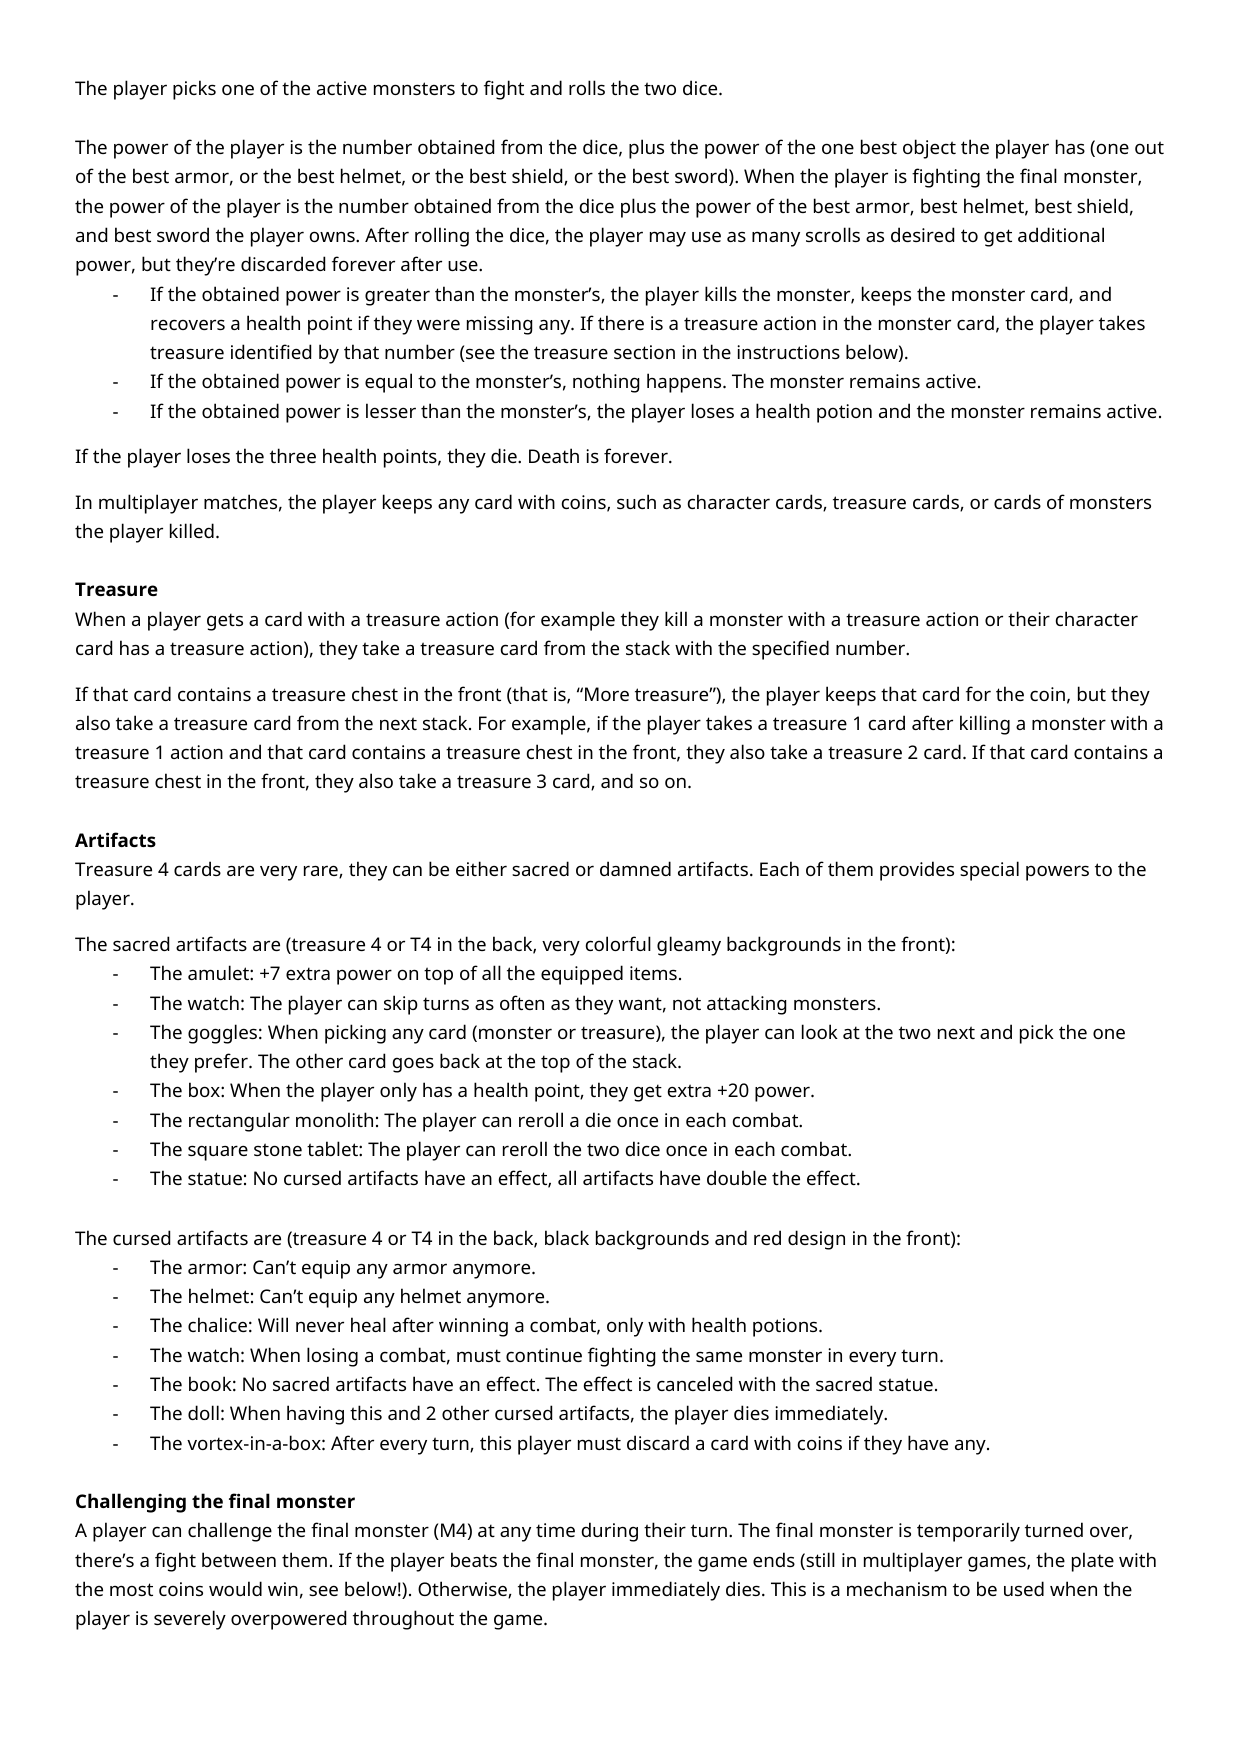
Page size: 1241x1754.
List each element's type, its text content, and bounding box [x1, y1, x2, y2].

list The goggles: When picking any card (monster or treasure), the player can look at the two next and pick the one they prefer. The other card goes back at the top of the stack. [112, 1019, 1165, 1074]
text If the player loses the three health points, they die. Death is forever. [75, 443, 1165, 469]
text The sacred artifacts are (treasure 4 or T4 in the back, very colorful gleamy backgrounds in the front): [75, 931, 1165, 957]
text The player picks one of the active monsters to fight and rolls the two dice. [75, 75, 1165, 101]
list The chalice: Will never heal after winning a combat, only with health potions. [112, 1313, 1165, 1338]
list The rectangular monolith: The player can reroll a die once in each combat. [112, 1107, 1165, 1132]
list The doll: When having this and 2 other cursed artifacts, the player dies immediately. [112, 1401, 1165, 1426]
text In multiplayer matches, the player keeps any card with coins, such as character cards, treasure cards, or cards of monsters the player killed. [75, 489, 1165, 544]
list The armor: Can’t equip any armor anymore. [112, 1254, 1165, 1280]
text Treasure [75, 577, 1165, 602]
list If the obtained power is greater than the monster’s, the player kills the monster, keeps the monster card, and recovers a health point if they were missing any. If there is a treasure action in the monster card, the player takes treasure identified by that number (see the treasure section in the instructions below). [112, 281, 1165, 365]
list If the obtained power is equal to the monster’s, nothing happens. The monster remains active. [112, 369, 1165, 394]
text If that card contains a treasure chest in the front (that is, “More treasure”), the player keeps that card for the coin, but they also take a treasure card from the next stack. For example, if the player takes a treasure 1 card after killing a monster with a treasure 1 action and that card contains a treasure chest in the front, they also take a treasure 2 card. If that card contains a treasure chest in the front, they also take a treasure 3 card, and so on. [75, 681, 1165, 794]
list The square stone tablet: The player can reroll the two dice once in each combat. [112, 1136, 1165, 1162]
text When a player gets a card with a treasure action (for example they kill a monster with a treasure action or their character card has a treasure action), they take a treasure card from the stack with the specified number. [75, 606, 1165, 661]
list The box: When the player only has a health point, they get extra +20 power. [112, 1078, 1165, 1103]
list The amulet: +7 extra power on top of all the equipped items. [112, 961, 1165, 986]
list The book: No sacred artifacts have an effect. The effect is canceled with the sacred statue. [112, 1371, 1165, 1397]
list The watch: The player can skip turns as often as they want, not attacking monsters. [112, 990, 1165, 1015]
text Treasure 4 cards are very rare, they can be either sacred or damned artifacts. Each of them provides special powers to the player. [75, 856, 1165, 911]
list The helmet: Can’t equip any helmet anymore. [112, 1283, 1165, 1309]
text The cursed artifacts are (treasure 4 or T4 in the back, black backgrounds and red design in the front): [75, 1225, 1165, 1250]
list The statue: No cursed artifacts have an effect, all artifacts have double the effect. [112, 1165, 1165, 1191]
text Challenging the final monster [75, 1488, 1165, 1514]
text A player can challenge the final monster (M4) at any time during their turn. The final monster is temporarily turned over, there’s a fight between them. If the player beats the final monster, the game ends (still in multiplayer games, the plate with the most coins would win, see below!). Otherwise, the player immediately dies. This is a mechanism to be used when the player is severely overpowered throughout the game. [75, 1518, 1165, 1631]
list If the obtained power is lesser than the monster’s, the player loses a health potion and the monster remains active. [112, 398, 1165, 423]
text The power of the player is the number obtained from the dice, plus the power of the one best object the player has (one out of the best armor, or the best helmet, or the best shield, or the best sword). When the player is fighting the final monster, the power of the player is the number obtained from the dice plus the power of the best armor, best helmet, best shield, and best sword the player owns. After rolling the dice, the player may use as many scrolls as desired to get additional power, but they’re discarded forever after use. [75, 134, 1165, 277]
list The watch: When losing a combat, must continue fighting the same monster in every turn. [112, 1342, 1165, 1367]
text Artifacts [75, 827, 1165, 853]
list The vortex-in-a-box: After every turn, this player must discard a card with coins if they have any. [112, 1430, 1165, 1455]
